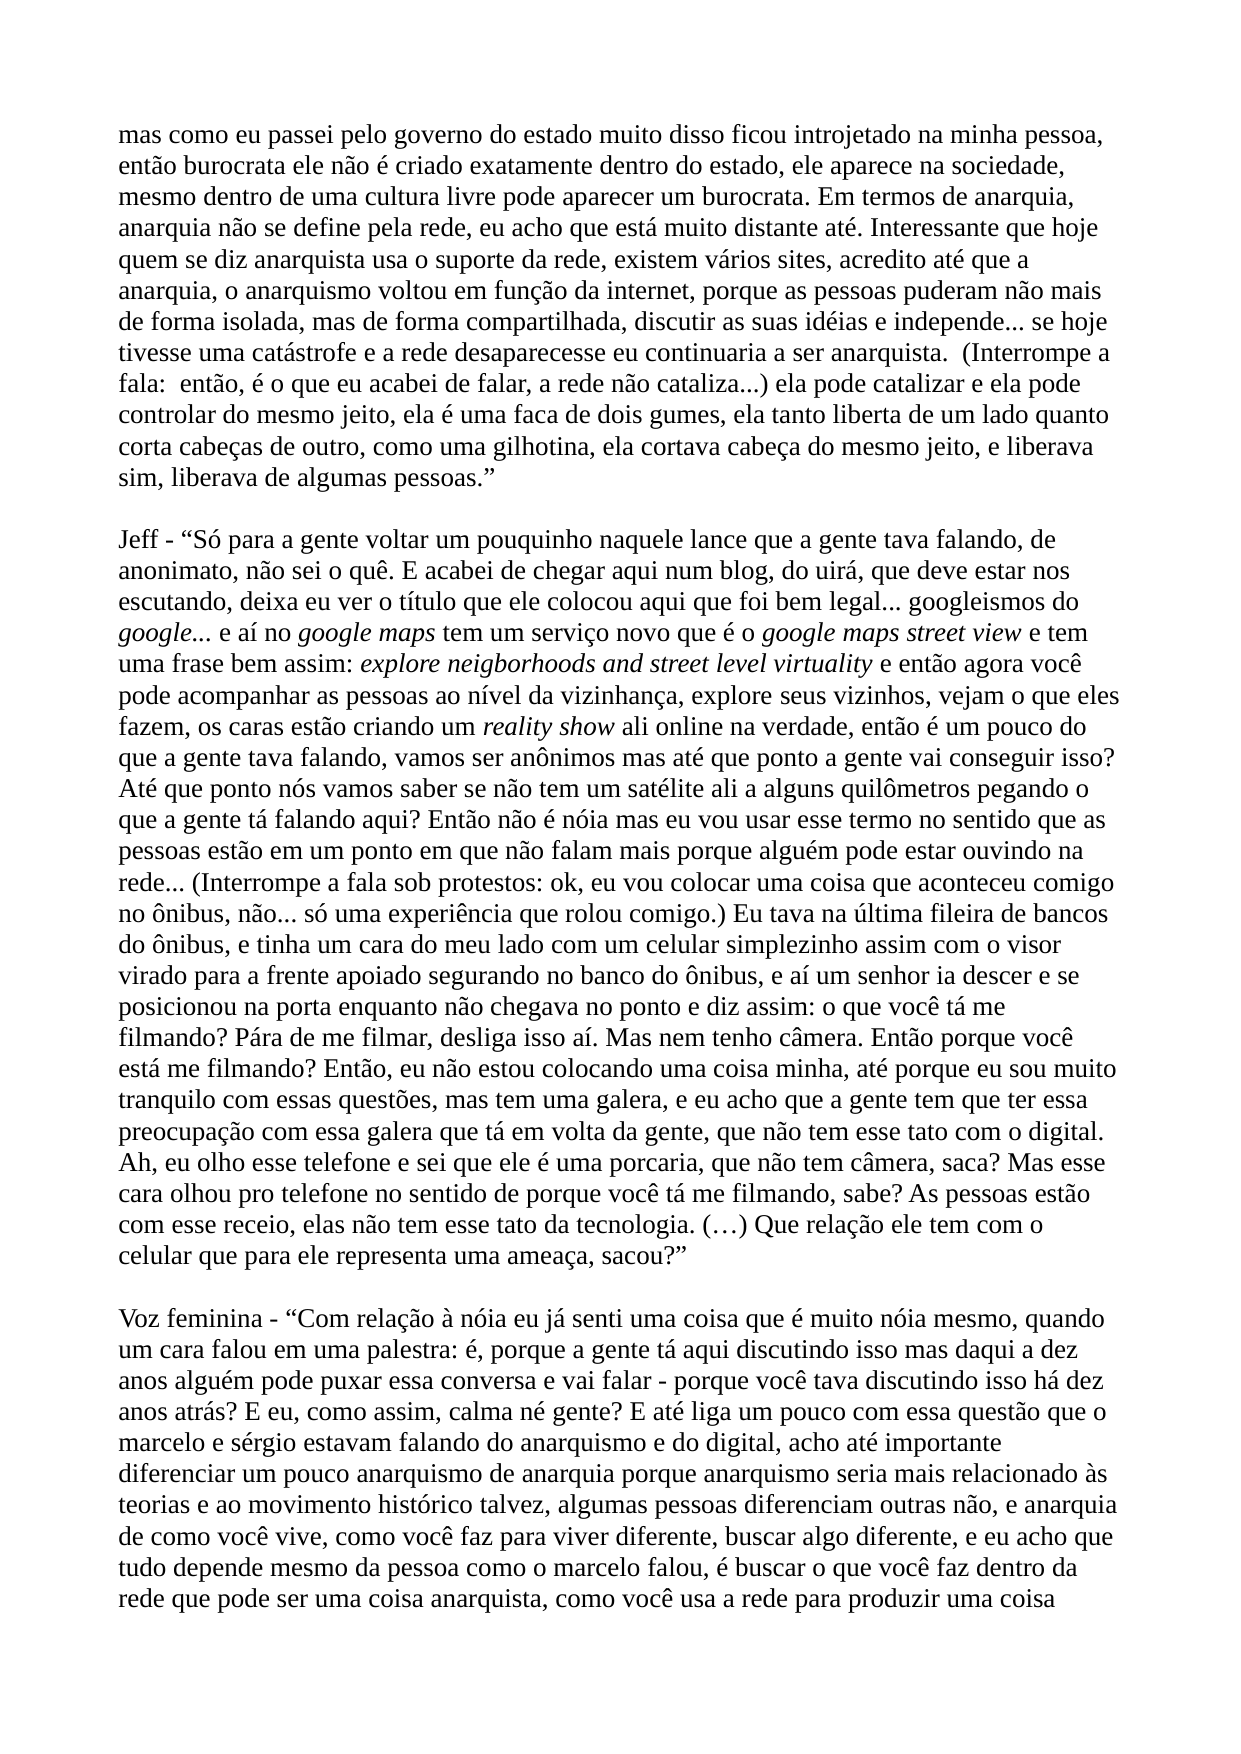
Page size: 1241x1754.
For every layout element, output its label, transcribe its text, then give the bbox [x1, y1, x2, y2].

text Voz feminina - “Com relação à nóia eu já senti uma coisa que é muito nóia mesmo, quando um cara falou em uma palestra: é, porque a gente tá aqui discutindo isso mas daqui a dez anos alguém pode puxar essa conversa e vai falar - porque você tava discutindo isso há dez anos atrás? E eu, como assim, calma né gente? E até liga um pouco com essa questão que o marcelo e sérgio estavam falando do anarquismo e do digital, acho até importante diferenciar um pouco anarquismo de anarquia porque anarquismo seria mais relacionado às teorias e ao movimento histórico talvez, algumas pessoas diferenciam outras não, e anarquia de como você vive, como você faz para viver diferente, buscar algo diferente, e eu acho que tudo depende mesmo da pessoa como o marcelo falou, é buscar o que você faz dentro da rede que pode ser uma coisa anarquista, como você usa a rede para produzir uma coisa [118, 1302, 1122, 1613]
text Jeff - “Só para a gente voltar um pouquinho naquele lance que a gente tava falando, de anonimato, não sei o quê. E acabei de chegar aqui num blog, do uirá, que deve estar nos escutando, deixa eu ver o título que ele colocou aqui que foi bem legal... googleismos do google... e aí no google maps tem um serviço novo que é o google maps street view e tem uma frase bem assim: explore neigborhoods and street level virtuality e então agora você pode acompanhar as pessoas ao nível da vizinhança, explore seus vizinhos, vejam o que eles fazem, os caras estão criando um reality show ali online na verdade, então é um pouco do que a gente tava falando, vamos ser anônimos mas até que ponto a gente vai conseguir isso? Até que ponto nós vamos saber se não tem um satélite ali a alguns quilômetros pegando o que a gente tá falando aqui? Então não é nóia mas eu vou usar esse termo no sentido que as pessoas estão em um ponto em que não falam mais porque alguém pode estar ouvindo na rede... (Interrompe a fala sob protestos: ok, eu vou colocar uma coisa que aconteceu comigo no ônibus, não... só uma experiência que rolou comigo.) Eu tava na última fileira de bancos do ônibus, e tinha um cara do meu lado com um celular simplezinho assim com o visor virado para a frente apoiado segurando no banco do ônibus, e aí um senhor ia descer e se posicionou na porta enquanto não chegava no ponto e diz assim: o que você tá me filmando? Pára de me filmar, desliga isso aí. Mas nem tenho câmera. Então porque você está me filmando? Então, eu não estou colocando uma coisa minha, até porque eu sou muito tranquilo com essas questões, mas tem uma galera, e eu acho que a gente tem que ter essa preocupação com essa galera que tá em volta da gente, que não tem esse tato com o digital. Ah, eu olho esse telefone e sei que ele é uma porcaria, que não tem câmera, saca? Mas esse cara olhou pro telefone no sentido de porque você tá me filmando, sabe? As pessoas estão com esse receio, elas não tem esse tato da tecnologia. (…) Que relação ele tem com o celular que para ele representa uma ameaça, sacou?” [118, 523, 1122, 1271]
text mas como eu passei pelo governo do estado muito disso ficou introjetado na minha pessoa, então burocrata ele não é criado exatamente dentro do estado, ele aparece na sociedade, mesmo dentro de uma cultura livre pode aparecer um burocrata. Em termos de anarquia, anarquia não se define pela rede, eu acho que está muito distante até. Interessante que hoje quem se diz anarquista usa o suporte da rede, existem vários sites, acredito até que a anarquia, o anarquismo voltou em função da internet, porque as pessoas puderam não mais de forma isolada, mas de forma compartilhada, discutir as suas idéias e independe... se hoje tivesse uma catástrofe e a rede desaparecesse eu continuaria a ser anarquista. (Interrompe a fala: então, é o que eu acabei de falar, a rede não cataliza...) ela pode catalizar e ela pode controlar do mesmo jeito, ela é uma faca de dois gumes, ela tanto liberta de um lado quanto corta cabeças de outro, como uma gilhotina, ela cortava cabeça do mesmo jeito, e liberava sim, liberava de algumas pessoas.” [118, 118, 1122, 492]
